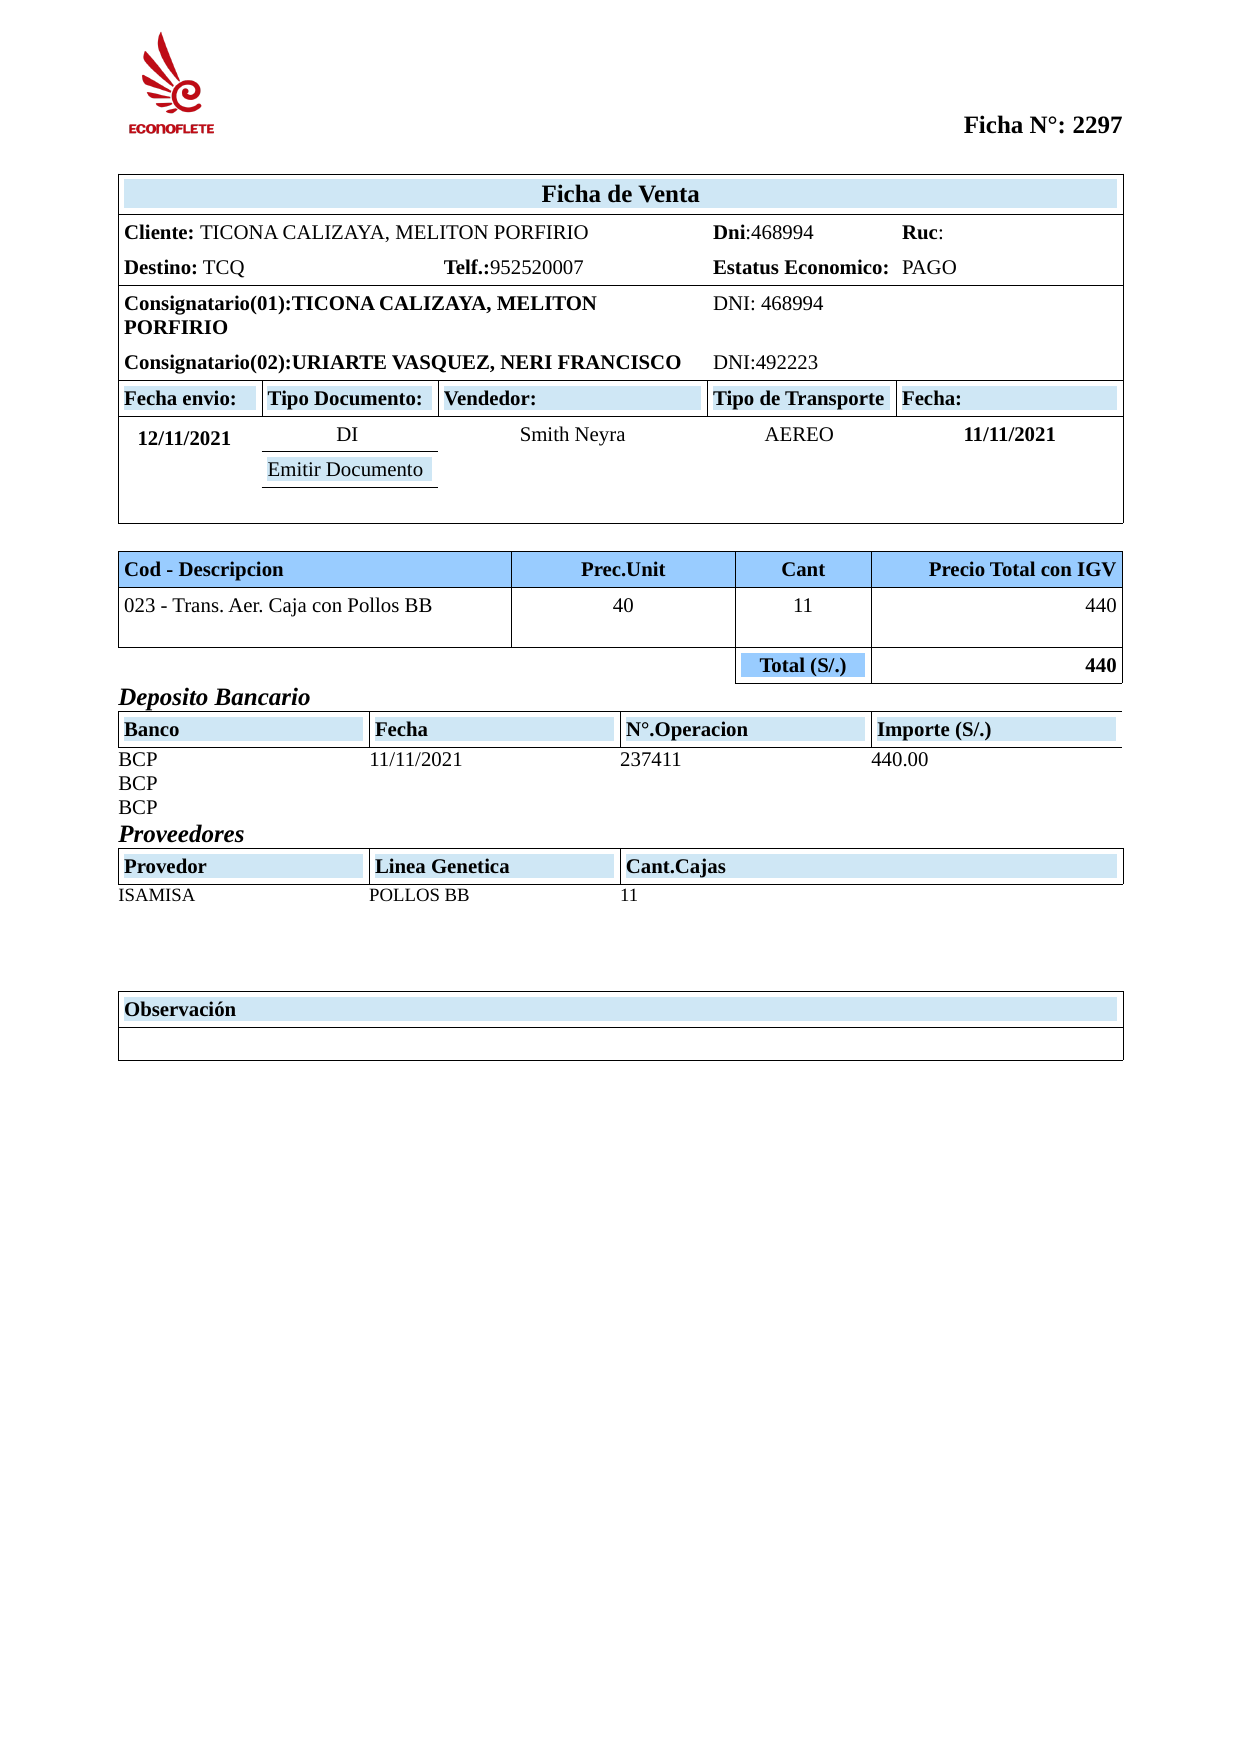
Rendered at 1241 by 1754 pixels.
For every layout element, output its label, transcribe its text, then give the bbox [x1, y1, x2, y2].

table_cell ISAMISA [118, 885, 369, 905]
table_cell [119, 1028, 1123, 1060]
table_cell [620, 771, 871, 795]
table_cell [118, 905, 369, 927]
table_cell [620, 795, 871, 819]
table_cell DNI:492223 [707, 345, 1123, 380]
table_header Cant.Cajas [621, 849, 1123, 883]
table_cell Tipo de Transporte [708, 381, 896, 416]
table_cell [118, 970, 369, 991]
table_header Observación [119, 992, 1123, 1027]
table_cell BCP [118, 748, 369, 771]
text Proveedores [118, 819, 1122, 848]
table_cell [118, 927, 369, 948]
table_cell Telf.:952520007 [438, 249, 707, 285]
table_cell DNI: 468994 [707, 286, 1123, 344]
table_cell Tipo Documento: [263, 381, 438, 416]
table_cell Cliente: TICONA CALIZAYA, MELITON PORFIRIO [119, 215, 707, 249]
table_cell 11/11/2021 [369, 748, 620, 771]
table_cell Destino: TCQ [119, 249, 438, 285]
table_cell 11/11/2021 [896, 417, 1123, 523]
table_cell BCP [118, 795, 369, 819]
table_cell [369, 927, 620, 948]
table_cell BCP [118, 771, 369, 795]
table_header Ficha de Venta [119, 175, 1123, 214]
table_cell [369, 771, 620, 795]
table_cell 11 [736, 588, 871, 647]
table_cell [620, 970, 1123, 991]
table_header Linea Genetica [370, 849, 620, 883]
table_cell [871, 795, 1122, 819]
table_cell Fecha: [897, 381, 1123, 416]
table_header Cod - Descripcion [119, 552, 511, 587]
table_cell Emitir Documento [262, 452, 438, 487]
table_cell Fecha envio: [119, 381, 262, 416]
table_cell 440 [872, 588, 1122, 647]
table_cell DI [262, 417, 438, 451]
table_cell POLLOS BB [369, 885, 620, 905]
table_cell 12/11/2021 [119, 417, 262, 523]
table_cell Consignatario(02):URIARTE VASQUEZ, NERI FRANCISCO [119, 345, 707, 380]
table_cell AEREO [707, 417, 896, 523]
table_cell [369, 905, 620, 927]
table_cell Total (S/.) [736, 648, 871, 682]
table_cell 440 [872, 648, 1122, 682]
picture [118, 31, 225, 134]
table_cell Consignatario(01):TICONA CALIZAYA, MELITON PORFIRIO [119, 286, 707, 344]
table_cell Smith Neyra [438, 417, 707, 523]
table_cell [118, 648, 511, 682]
table_cell PAGO [896, 249, 1123, 285]
table_cell [620, 927, 1123, 948]
table_header Cant [736, 552, 871, 587]
table_cell [871, 771, 1122, 795]
table_cell 237411 [620, 748, 871, 771]
table_header Banco [119, 712, 369, 747]
table_cell [369, 948, 620, 970]
table_cell Vendedor: [439, 381, 707, 416]
table_header Provedor [119, 849, 369, 883]
table_cell [620, 948, 1123, 970]
table_header Precio Total con IGV [872, 552, 1122, 587]
table_cell 023 - Trans. Aer. Caja con Pollos BB [119, 588, 511, 647]
table_cell 440.00 [871, 748, 1122, 771]
table_cell [620, 905, 1123, 927]
table_cell [369, 970, 620, 991]
table_cell Estatus Economico: [707, 249, 896, 285]
table_header Prec.Unit [512, 552, 735, 587]
table_cell Dni:468994 [707, 215, 896, 249]
table_cell Ruc: [896, 215, 1123, 249]
table_cell 40 [512, 588, 735, 647]
table_header Fecha [370, 712, 620, 747]
table_cell [262, 488, 438, 523]
table_header N°.Operacion [621, 712, 871, 747]
table_header Importe (S/.) [872, 712, 1122, 747]
table_cell [511, 648, 735, 682]
table_cell [369, 795, 620, 819]
table_cell [118, 948, 369, 970]
text Deposito Bancario [118, 682, 1122, 711]
table_cell 11 [620, 885, 1123, 905]
